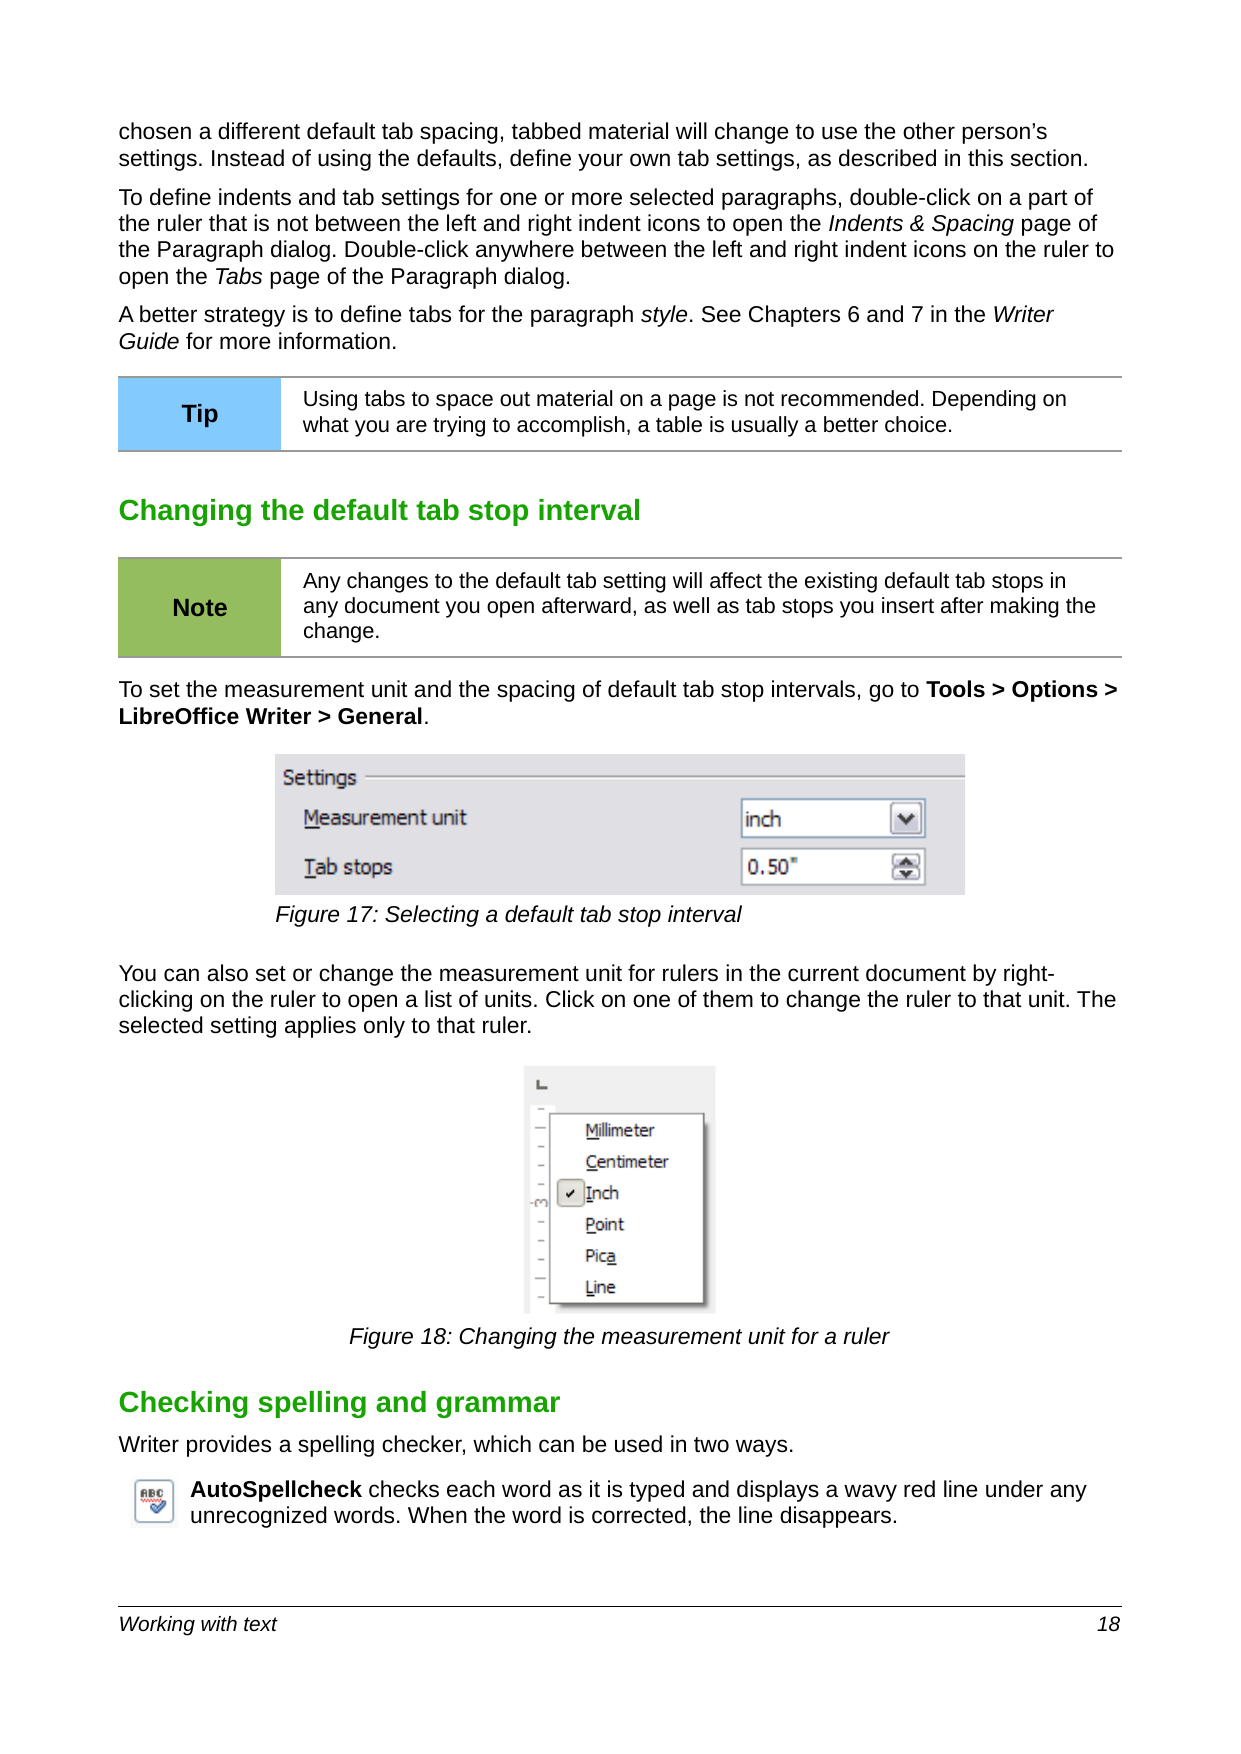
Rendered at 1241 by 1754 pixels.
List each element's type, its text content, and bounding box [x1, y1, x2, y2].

text Figure 17: Selecting a default tab stop interval [275, 901, 965, 927]
table_header AutoSpellcheck checks each word as it is typed and displays a wavy red line under any unrecognized words. When the word is corrected, the line disappears. [190, 1476, 1122, 1541]
text A better strategy is to define tabs for the paragraph style. See Chapters 6 and 7 in the Writer Guide for more information. [118, 301, 1122, 354]
text Writer provides a spelling checker, which can be used in two ways. [118, 1431, 1122, 1457]
picture [275, 754, 966, 895]
text chosen a different default tab spacing, tabbed material will change to use the other person’s settings. Instead of using the defaults, define your own tab settings, as described in this section. [118, 118, 1122, 171]
text You can also set or change the measurement unit for rulers in the current document by right-clicking on the ruler to open a list of units. Click on one of them to change the ruler to that unit. The selected setting applies only to that ruler. [118, 960, 1122, 1039]
subtitle Checking spelling and grammar [118, 1385, 1122, 1419]
table_header Using tabs to space out material on a page is not recommended. Depending on what you are trying to accomplish, a table is usually a better choice. [281, 378, 1122, 450]
table_header Tip [118, 378, 281, 450]
text Figure 18: Changing the measurement unit for a ruler [336, 1323, 904, 1350]
text To define indents and tab settings for one or more selected paragraphs, double-click on a part of the ruler that is not between the left and right indent icons to open the Indents & Spacing page of the Paragraph dialog. Double-click anywhere between the left and right indent icons on the ruler to open the Tabs page of the Paragraph dialog. [118, 183, 1122, 289]
table_header Note [118, 559, 281, 656]
table_header Any changes to the default tab setting will affect the existing default tab stops in any document you open afterward, as well as tab stops you insert after making the change. [281, 559, 1122, 656]
picture [521, 1063, 719, 1317]
text To set the measurement unit and the spacing of default tab stop intervals, go to Tools > Options > LibreOffice Writer > General. [118, 676, 1122, 729]
subtitle Changing the default tab stop interval [118, 493, 1122, 527]
table_header [118, 1476, 190, 1541]
picture [130, 1475, 179, 1528]
